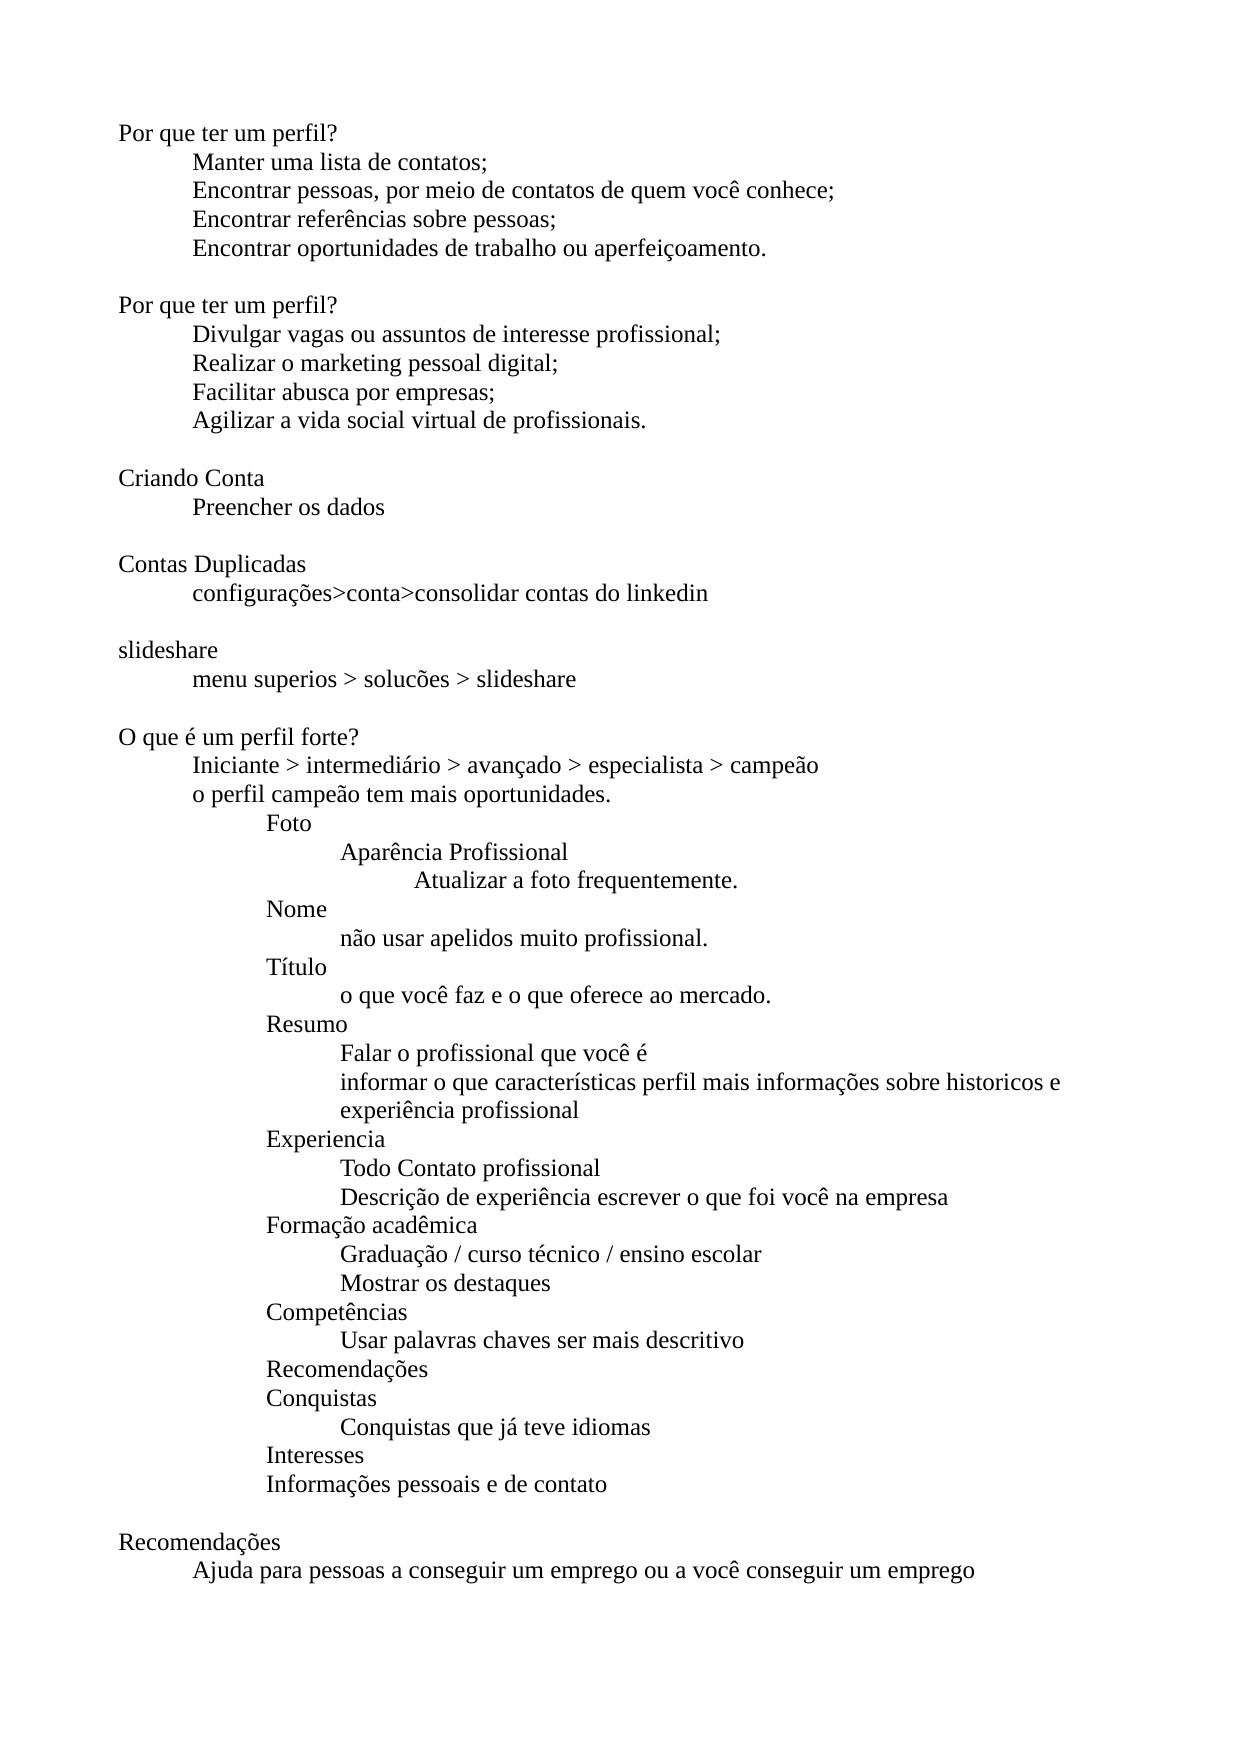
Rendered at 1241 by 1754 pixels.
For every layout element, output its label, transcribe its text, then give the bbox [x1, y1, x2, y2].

text informar o que características perfil mais informações sobre historicos e experiência profissional [118, 1067, 1122, 1124]
text Formação acadêmica [118, 1211, 1122, 1239]
text o perfil campeão tem mais oportunidades. [118, 779, 1122, 808]
text menu superios > solucões > slideshare [118, 664, 1122, 693]
text configurações>conta>consolidar contas do linkedin [118, 578, 1122, 607]
text Descrição de experiência escrever o que foi você na empresa [118, 1182, 1122, 1211]
text Informações pessoais e de contato [118, 1469, 1122, 1498]
text Recomendações [118, 1354, 1122, 1383]
text o que você faz e o que oferece ao mercado. [118, 981, 1122, 1009]
text Nome [118, 894, 1122, 923]
text Resumo [118, 1009, 1122, 1038]
text Usar palavras chaves ser mais descritivo [118, 1326, 1122, 1354]
text Iniciante > intermediário > avançado > especialista > campeão [118, 751, 1122, 779]
text Facilitar abusca por empresas; [118, 377, 1122, 406]
text Competências [118, 1297, 1122, 1326]
text Conquistas [118, 1383, 1122, 1412]
text Encontrar pessoas, por meio de contatos de quem você conhece; [118, 176, 1122, 204]
text Criando Conta [118, 463, 1122, 492]
text Mostrar os destaques [118, 1268, 1122, 1297]
text Conquistas que já teve idiomas [118, 1412, 1122, 1441]
text Graduação / curso técnico / ensino escolar [118, 1239, 1122, 1268]
text Falar o profissional que você é [118, 1038, 1122, 1067]
text Contas Duplicadas [118, 549, 1122, 578]
text Por que ter um perfil? [118, 118, 1122, 147]
text Atualizar a foto frequentemente. [118, 866, 1122, 894]
text Recomendações [118, 1527, 1122, 1556]
text Interesses [118, 1441, 1122, 1469]
text Ajuda para pessoas a conseguir um emprego ou a você conseguir um emprego [118, 1556, 1122, 1584]
text Encontrar oportunidades de trabalho ou aperfeiçoamento. [118, 233, 1122, 262]
text Por que ter um perfil? [118, 291, 1122, 319]
text não usar apelidos muito profissional. [118, 923, 1122, 952]
text Divulgar vagas ou assuntos de interesse profissional; [118, 319, 1122, 348]
text O que é um perfil forte? [118, 722, 1122, 751]
text Experiencia [118, 1124, 1122, 1153]
text Foto [118, 808, 1122, 837]
text Preencher os dados [118, 492, 1122, 521]
text Agilizar a vida social virtual de profissionais. [118, 406, 1122, 434]
text Aparência Profissional [118, 837, 1122, 866]
text Título [118, 952, 1122, 981]
text Manter uma lista de contatos; [118, 147, 1122, 176]
text Realizar o marketing pessoal digital; [118, 348, 1122, 377]
text Todo Contato profissional [118, 1153, 1122, 1182]
text Encontrar referências sobre pessoas; [118, 204, 1122, 233]
text slideshare [118, 636, 1122, 664]
